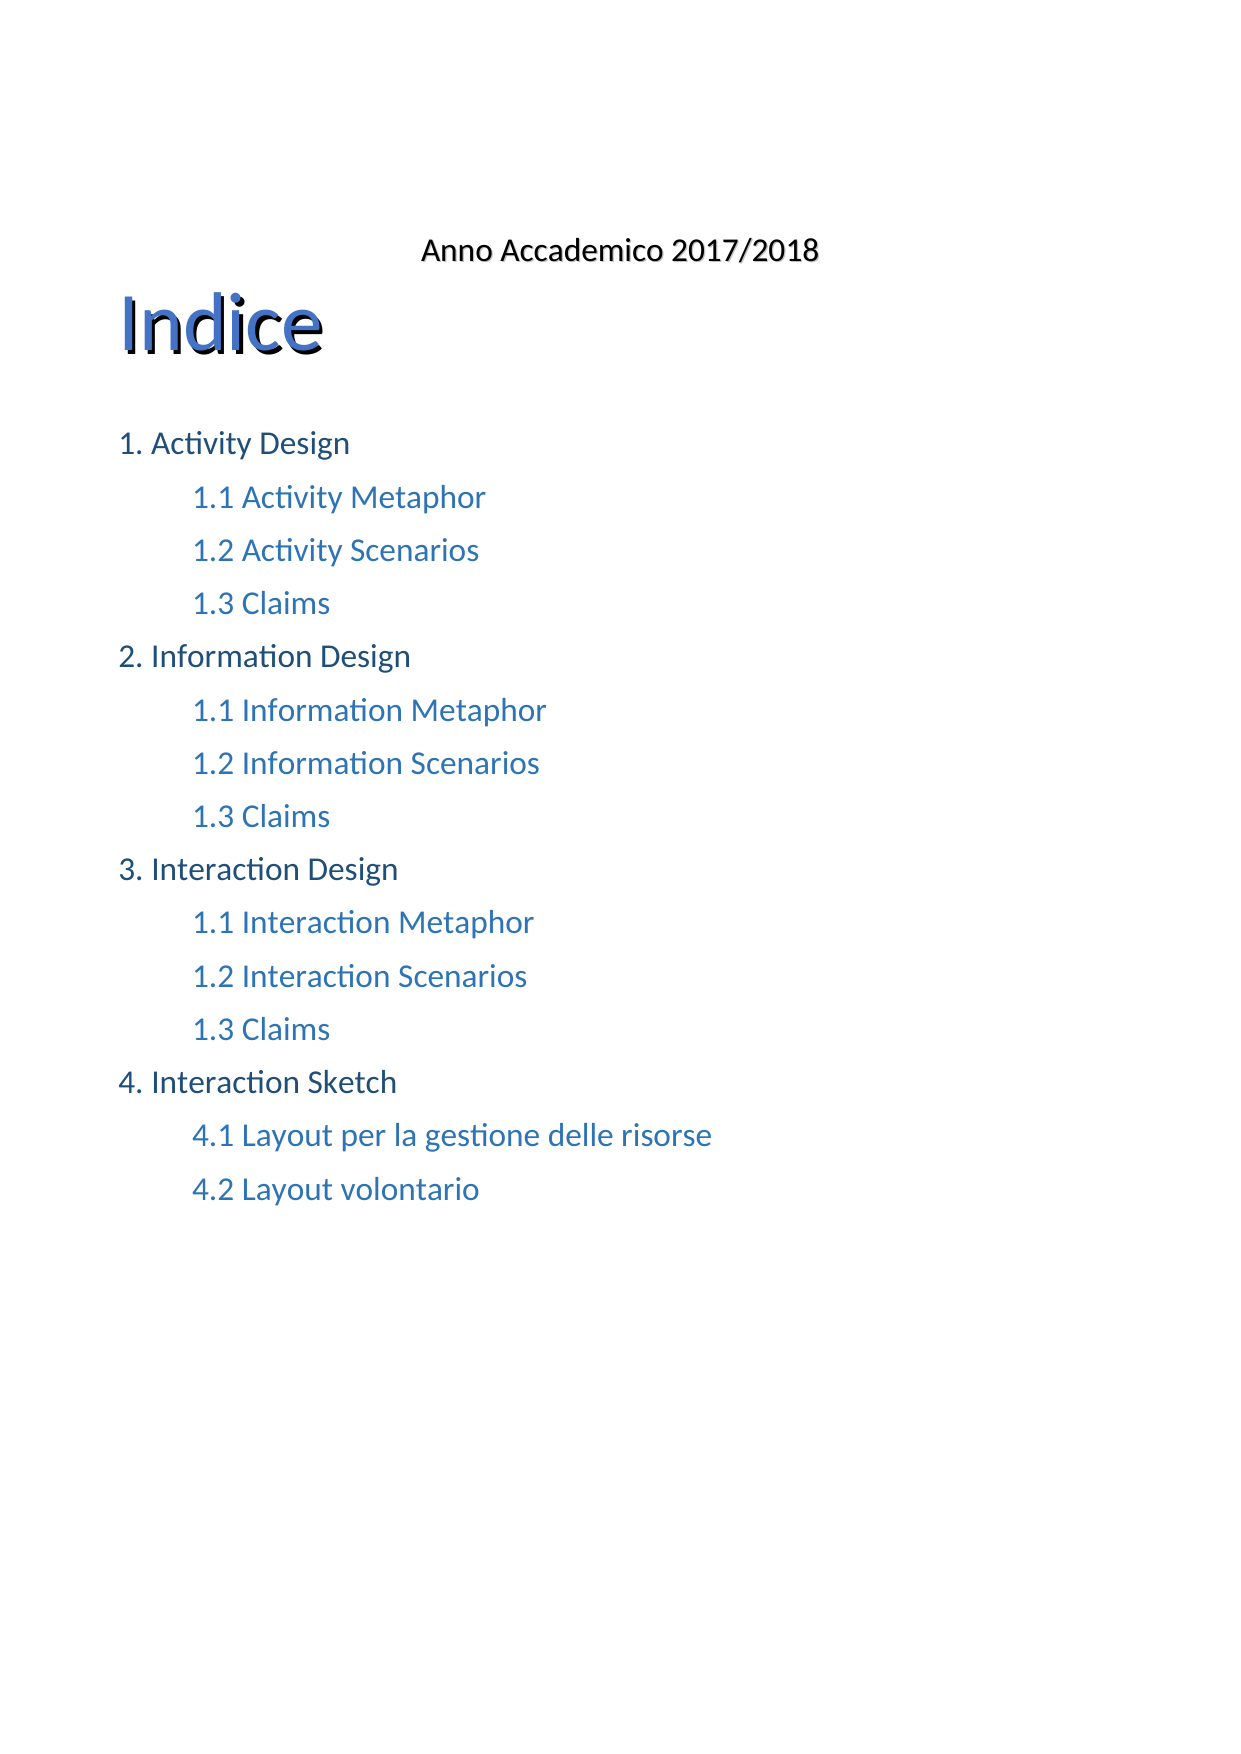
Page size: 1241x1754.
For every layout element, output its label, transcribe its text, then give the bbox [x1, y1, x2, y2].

text 3. Interaction Design [118, 848, 1122, 889]
text 1. Activity Design [118, 422, 1122, 463]
text 1.3 Claims [118, 795, 1122, 836]
text 1.2 Activity Scenarios [118, 529, 1122, 569]
text Indice [118, 270, 1122, 372]
text 1.1 Activity Metaphor [118, 476, 1122, 516]
text 4.1 Layout per la gestione delle risorse [118, 1114, 1122, 1155]
text Anno Accademico 2017/2018 [118, 229, 1122, 270]
text 1.3 Claims [118, 1008, 1122, 1049]
text 1.3 Claims [118, 582, 1122, 623]
text 4. Interaction Sketch [118, 1061, 1122, 1102]
text 2. Information Design [118, 635, 1122, 676]
text 4.2 Layout volontario [118, 1168, 1122, 1208]
text 1.1 Information Metaphor [118, 688, 1122, 729]
text 1.2 Information Scenarios [118, 742, 1122, 782]
text 1.1 Interaction Metaphor [118, 901, 1122, 942]
text 1.2 Interaction Scenarios [118, 955, 1122, 995]
